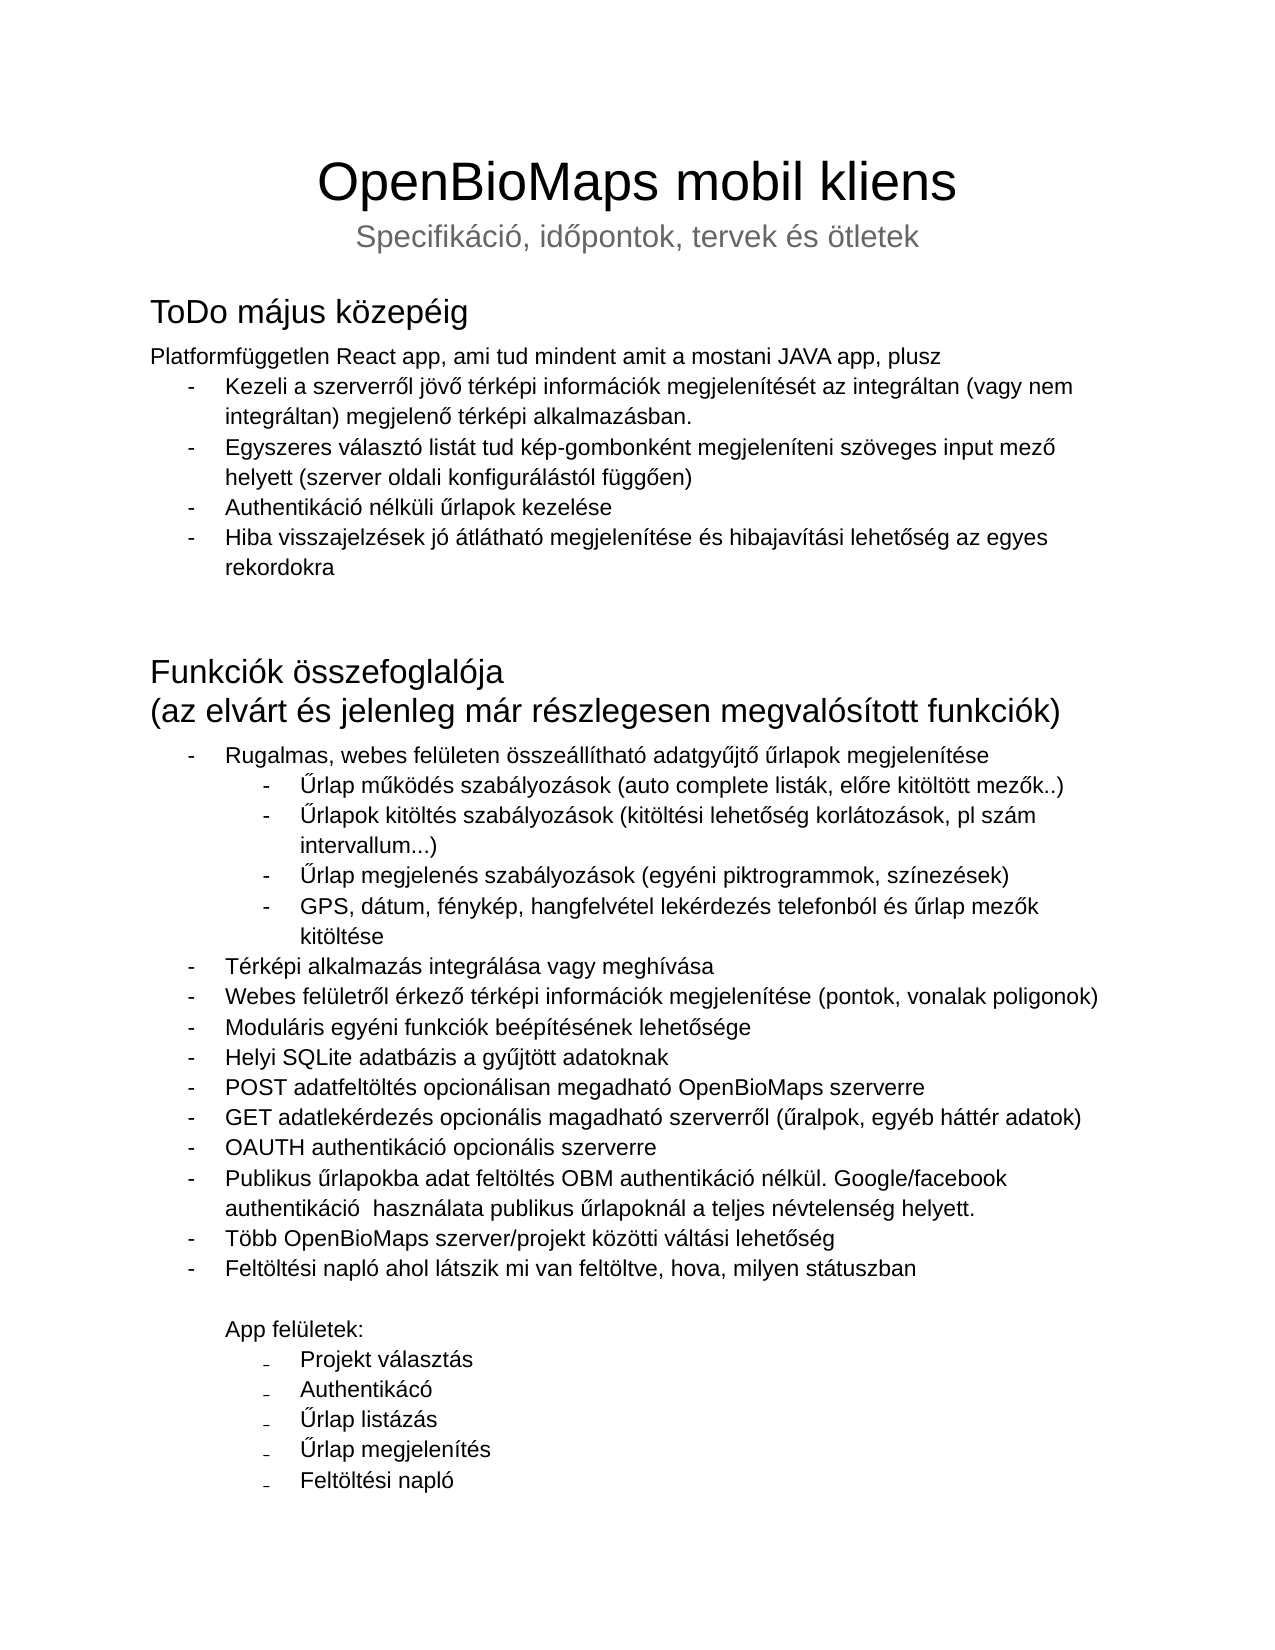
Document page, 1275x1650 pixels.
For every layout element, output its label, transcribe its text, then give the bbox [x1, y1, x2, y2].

subtitle Specifikáció, időpontok, tervek és ötletek [150, 218, 1125, 254]
text App felületek: [150, 1316, 1125, 1342]
list Authentikácó [262, 1376, 1125, 1402]
list Rugalmas, webes felületen összeállítható adatgyűjtő űrlapok megjelenítése [187, 742, 1125, 768]
list Authentikáció nélküli űrlapok kezelése [187, 494, 1125, 520]
list Hiba visszajelzések jó átlátható megjelenítése és hibajavítási lehetőség az egyes rekordokra [187, 524, 1125, 581]
list Több OpenBioMaps szerver/projekt közötti váltási lehetőség [187, 1225, 1125, 1251]
list Egyszeres választó listát tud kép-gombonként megjeleníteni szöveges input mező helyett (szerver oldali konfigurálástól függően) [187, 433, 1125, 490]
list OAUTH authentikáció opcionális szerverre [187, 1134, 1125, 1161]
list POST adatfeltöltés opcionálisan megadható OpenBioMaps szerverre [187, 1074, 1125, 1100]
list Moduláris egyéni funkciók beépítésének lehetősége [187, 1013, 1125, 1040]
subtitle Funkciók összefoglalója (az elvárt és jelenleg már részlegesen megvalósított funkciók) [150, 652, 1125, 729]
list Helyi SQLite adatbázis a gyűjtött adatoknak [187, 1044, 1125, 1070]
list Feltöltési napló ahol látszik mi van feltöltve, hova, milyen státuszban [187, 1255, 1125, 1282]
list GPS, dátum, fénykép, hangfelvétel lekérdezés telefonból és űrlap mezők kitöltése [262, 893, 1125, 949]
list Publikus űrlapokba adat feltöltés OBM authentikáció nélkül. Google/facebook authentikáció használata publikus űrlapoknál a teljes névtelenség helyett. [187, 1164, 1125, 1221]
list Űrlapok kitöltés szabályozások (kitöltési lehetőség korlátozások, pl szám intervallum...) [262, 802, 1125, 859]
title OpenBioMaps mobil kliens [150, 150, 1125, 212]
list Térképi alkalmazás integrálása vagy meghívása [187, 953, 1125, 979]
list Űrlap megjelenítés [262, 1436, 1125, 1463]
list GET adatlekérdezés opcionális magadható szerverről (űralpok, egyéb háttér adatok) [187, 1104, 1125, 1131]
list Feltöltési napló [262, 1467, 1125, 1493]
text Platformfüggetlen React app, ami tud mindent amit a mostani JAVA app, plusz [150, 343, 1125, 369]
list Űrlap működés szabályozások (auto complete listák, előre kitöltött mezők..) [262, 772, 1125, 798]
list Webes felületről érkező térképi információk megjelenítése (pontok, vonalak poligonok) [187, 983, 1125, 1010]
subtitle ToDo május közepéig [150, 292, 1125, 330]
list Űrlap megjelenés szabályozások (egyéni piktrogrammok, színezések) [262, 862, 1125, 889]
list Űrlap listázás [262, 1406, 1125, 1433]
list Kezeli a szerverről jövő térképi információk megjelenítését az integráltan (vagy nem integráltan) megjelenő térképi alkalmazásban. [187, 373, 1125, 430]
list Projekt választás [262, 1346, 1125, 1372]
